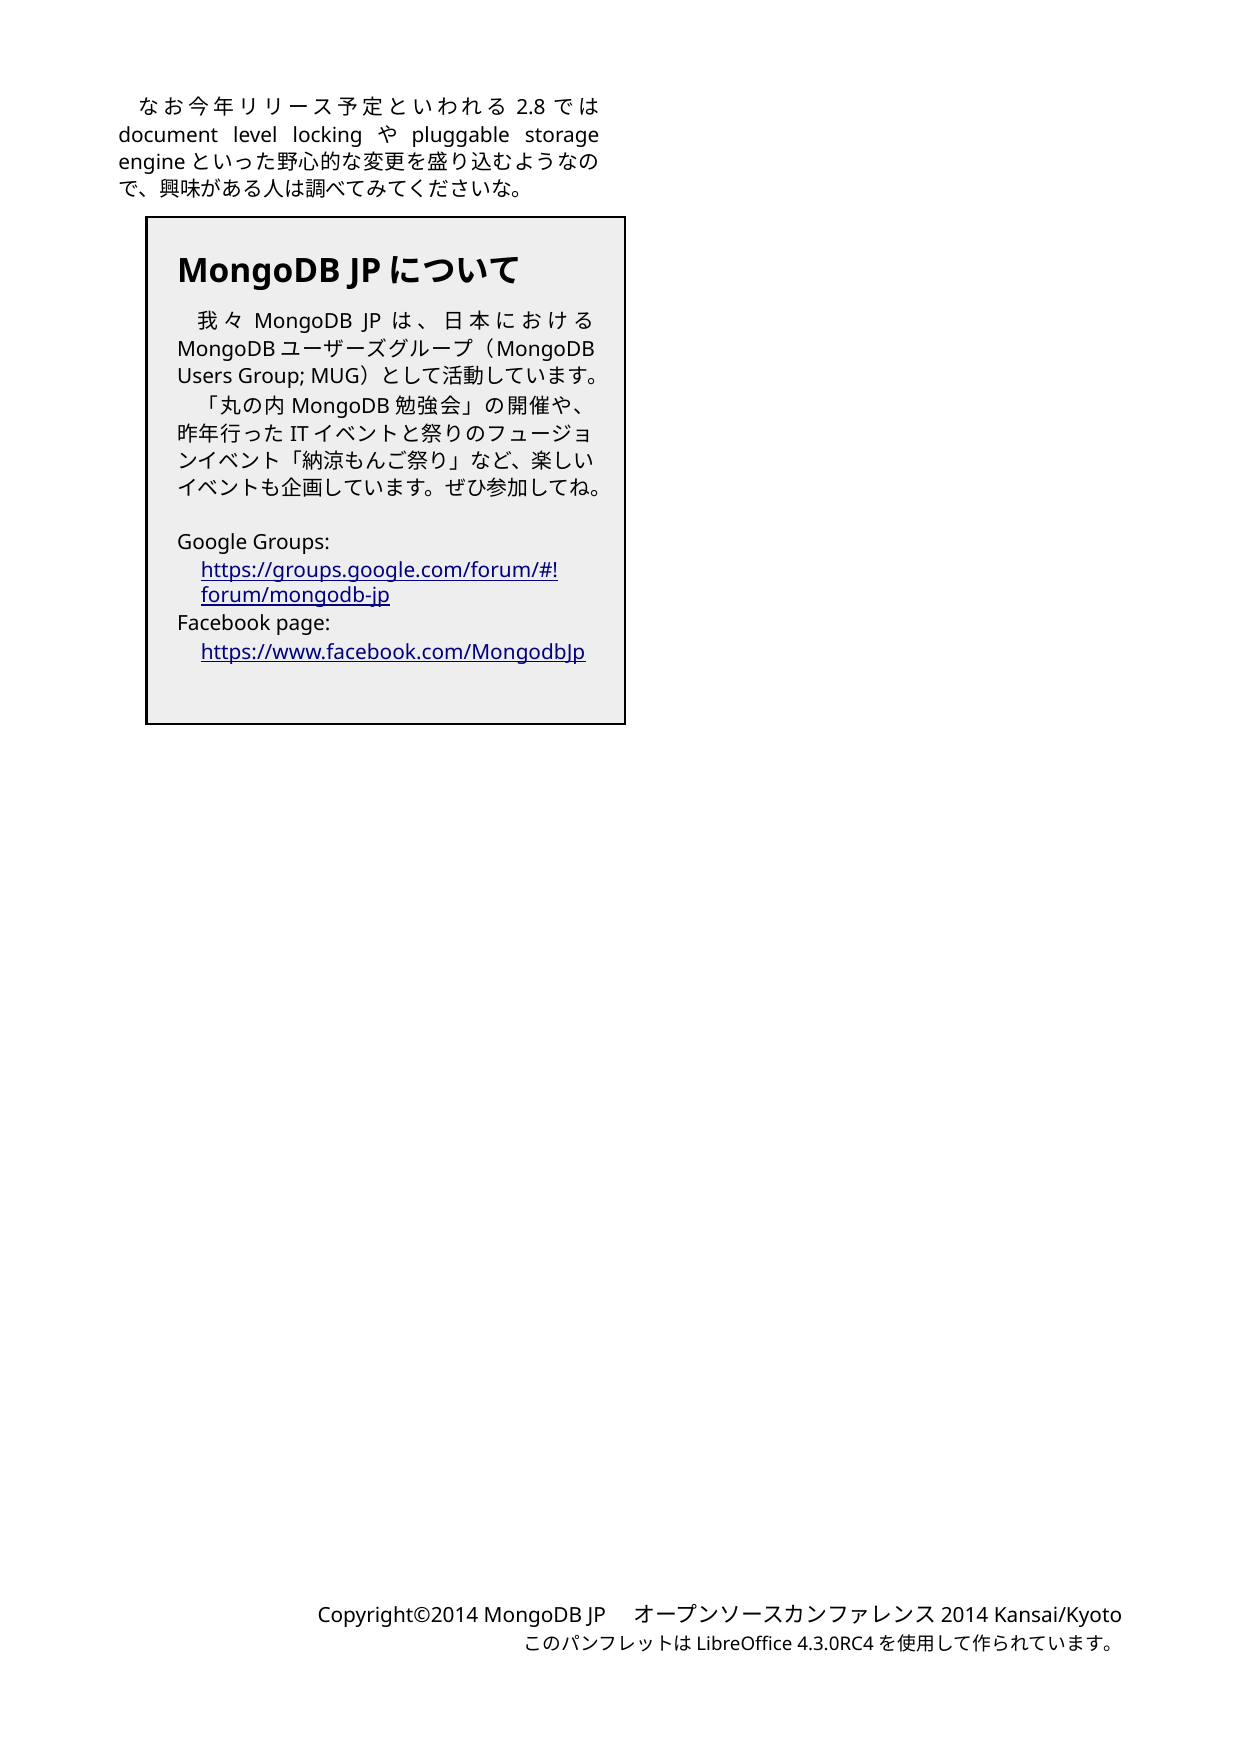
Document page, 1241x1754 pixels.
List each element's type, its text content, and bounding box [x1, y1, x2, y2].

list 我々MongoDB JPは、日本におけるMongoDBユーザーズグループ（MongoDB Users Group; MUG）として活動しています。 [177, 305, 595, 389]
list https://www.facebook.com/MongodbJp [201, 637, 595, 665]
list 「丸の内MongoDB勉強会」の開催や、昨年行ったITイベントと祭りのフュージョンイベント「納涼もんご祭り」など、楽しいイベントも企画しています。ぜひ参加してね。 [177, 389, 595, 527]
text なお今年リリース予定といわれる2.8ではdocument level lockingやpluggable storage engineといった野心的な変更を盛り込むようなので、興味がある人は調べてみてくださいな。 [118, 91, 599, 203]
subtitle MongoDB JPについて [177, 243, 595, 292]
list https://groups.google.com/forum/#!forum/mongodb-jp [201, 556, 595, 608]
list Google Groups: [177, 527, 595, 556]
list Facebook page: [177, 608, 595, 637]
